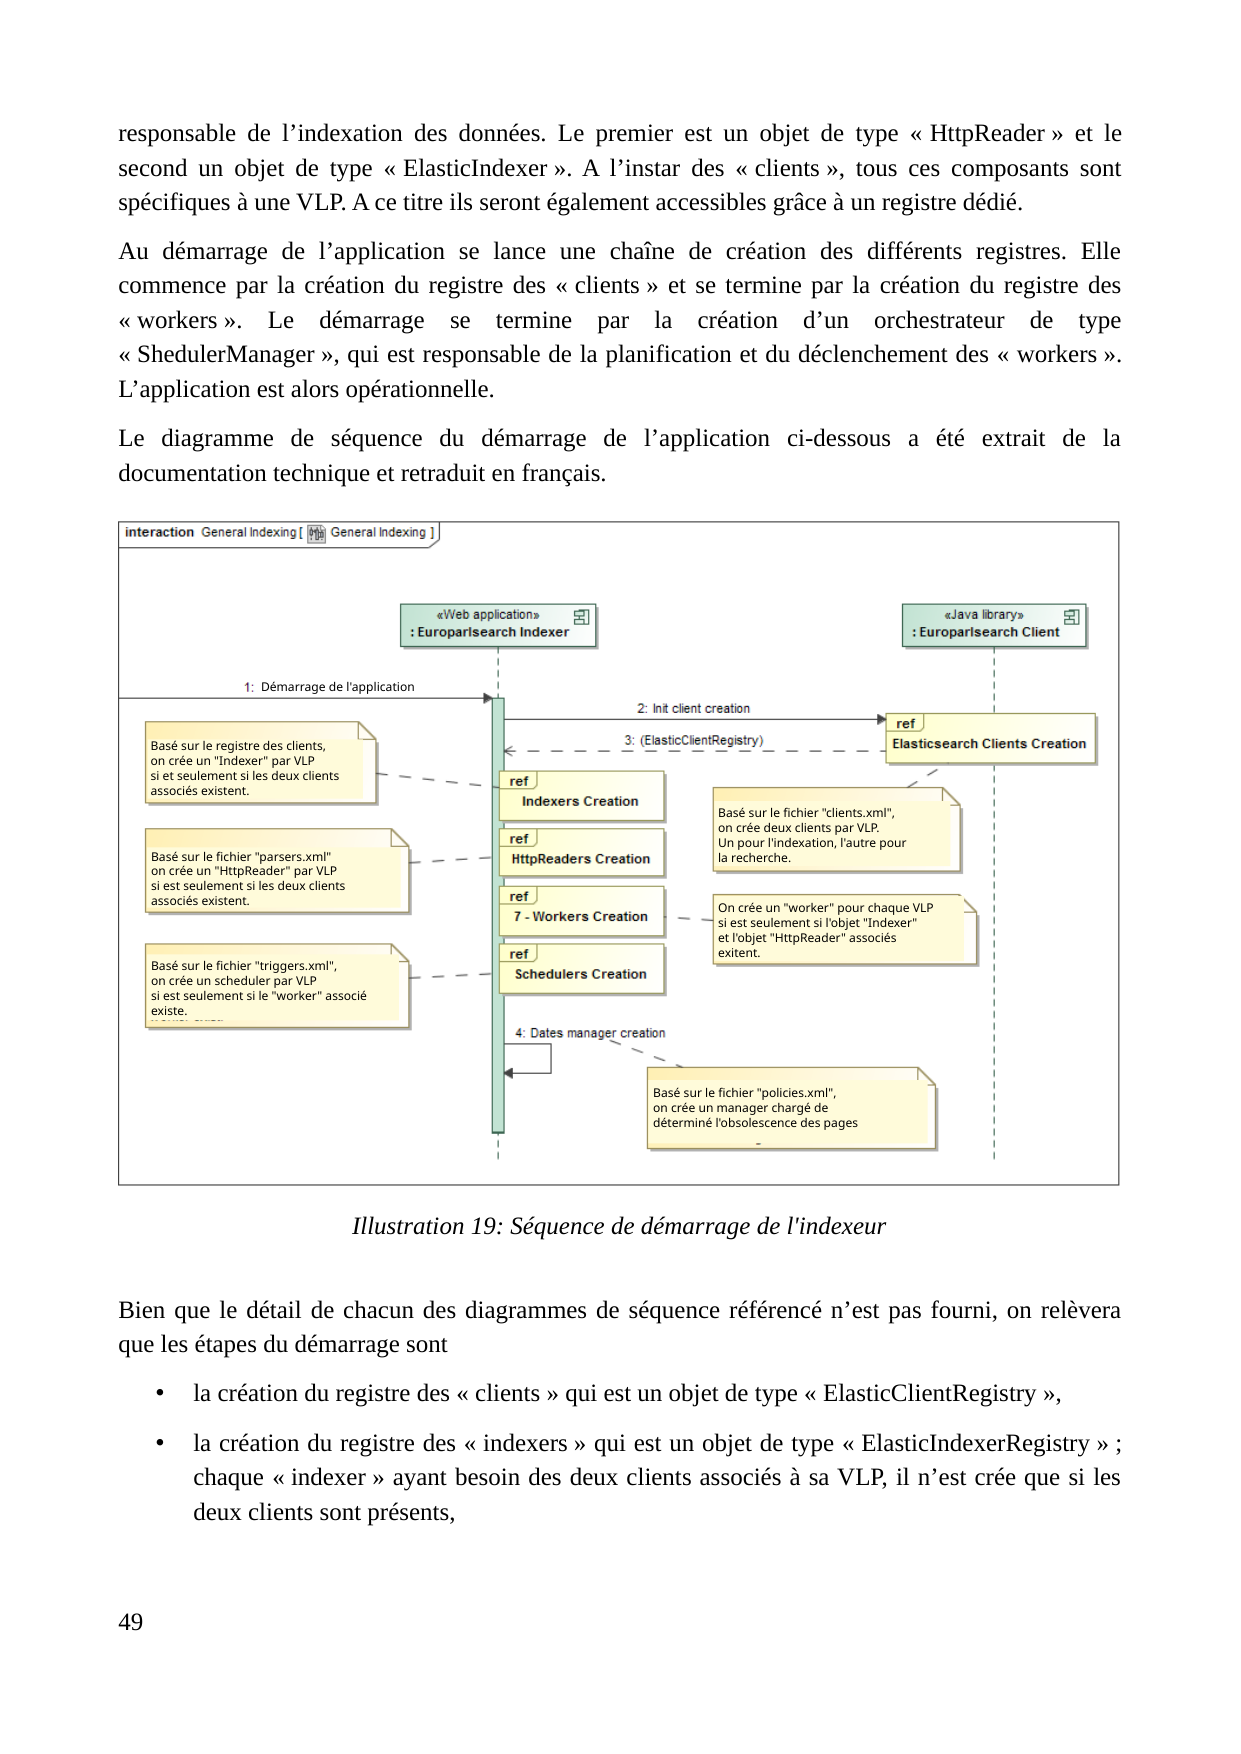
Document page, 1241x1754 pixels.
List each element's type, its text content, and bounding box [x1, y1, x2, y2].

list la création du registre des « clients » qui est un objet de type « ElasticClientRegistry », [156, 1378, 1122, 1407]
list la création du registre des « indexers » qui est un objet de type « ElasticIndexerRegistry » ; chaque « indexer » ayant besoin des deux clients associés à sa VLP, il n’est crée que si les deux clients sont présents, [156, 1428, 1122, 1525]
text Au démarrage de l’application se lance une chaîne de création des différents registres. Elle commence par la création du registre des « clients » et se termine par la création du registre des « workers ». Le démarrage se termine par la création d’un orchestrateur de type « ShedulerManager », qui est responsable de la planification et du déclenchement des « workers ». L’application est alors opérationnelle. [118, 236, 1122, 403]
text responsable de l’indexation des données. Le premier est un objet de type « HttpReader » et le second un objet de type « ElasticIndexer ». A l’instar des « clients », tous ces composants sont spécifiques à une VLP. A ce titre ils seront également accessibles grâce à un registre dédié. [118, 118, 1122, 216]
text Illustration 19: Séquence de démarrage de l'indexeur [118, 1188, 1122, 1240]
text Le diagramme de séquence du démarrage de l’application ci-dessous a été extrait de la documentation technique et retraduit en français. [118, 423, 1122, 486]
text Bien que le détail de chacun des diagrammes de séquence référencé n’est pas fourni, on relèvera que les étapes du démarrage sont [118, 1295, 1122, 1358]
